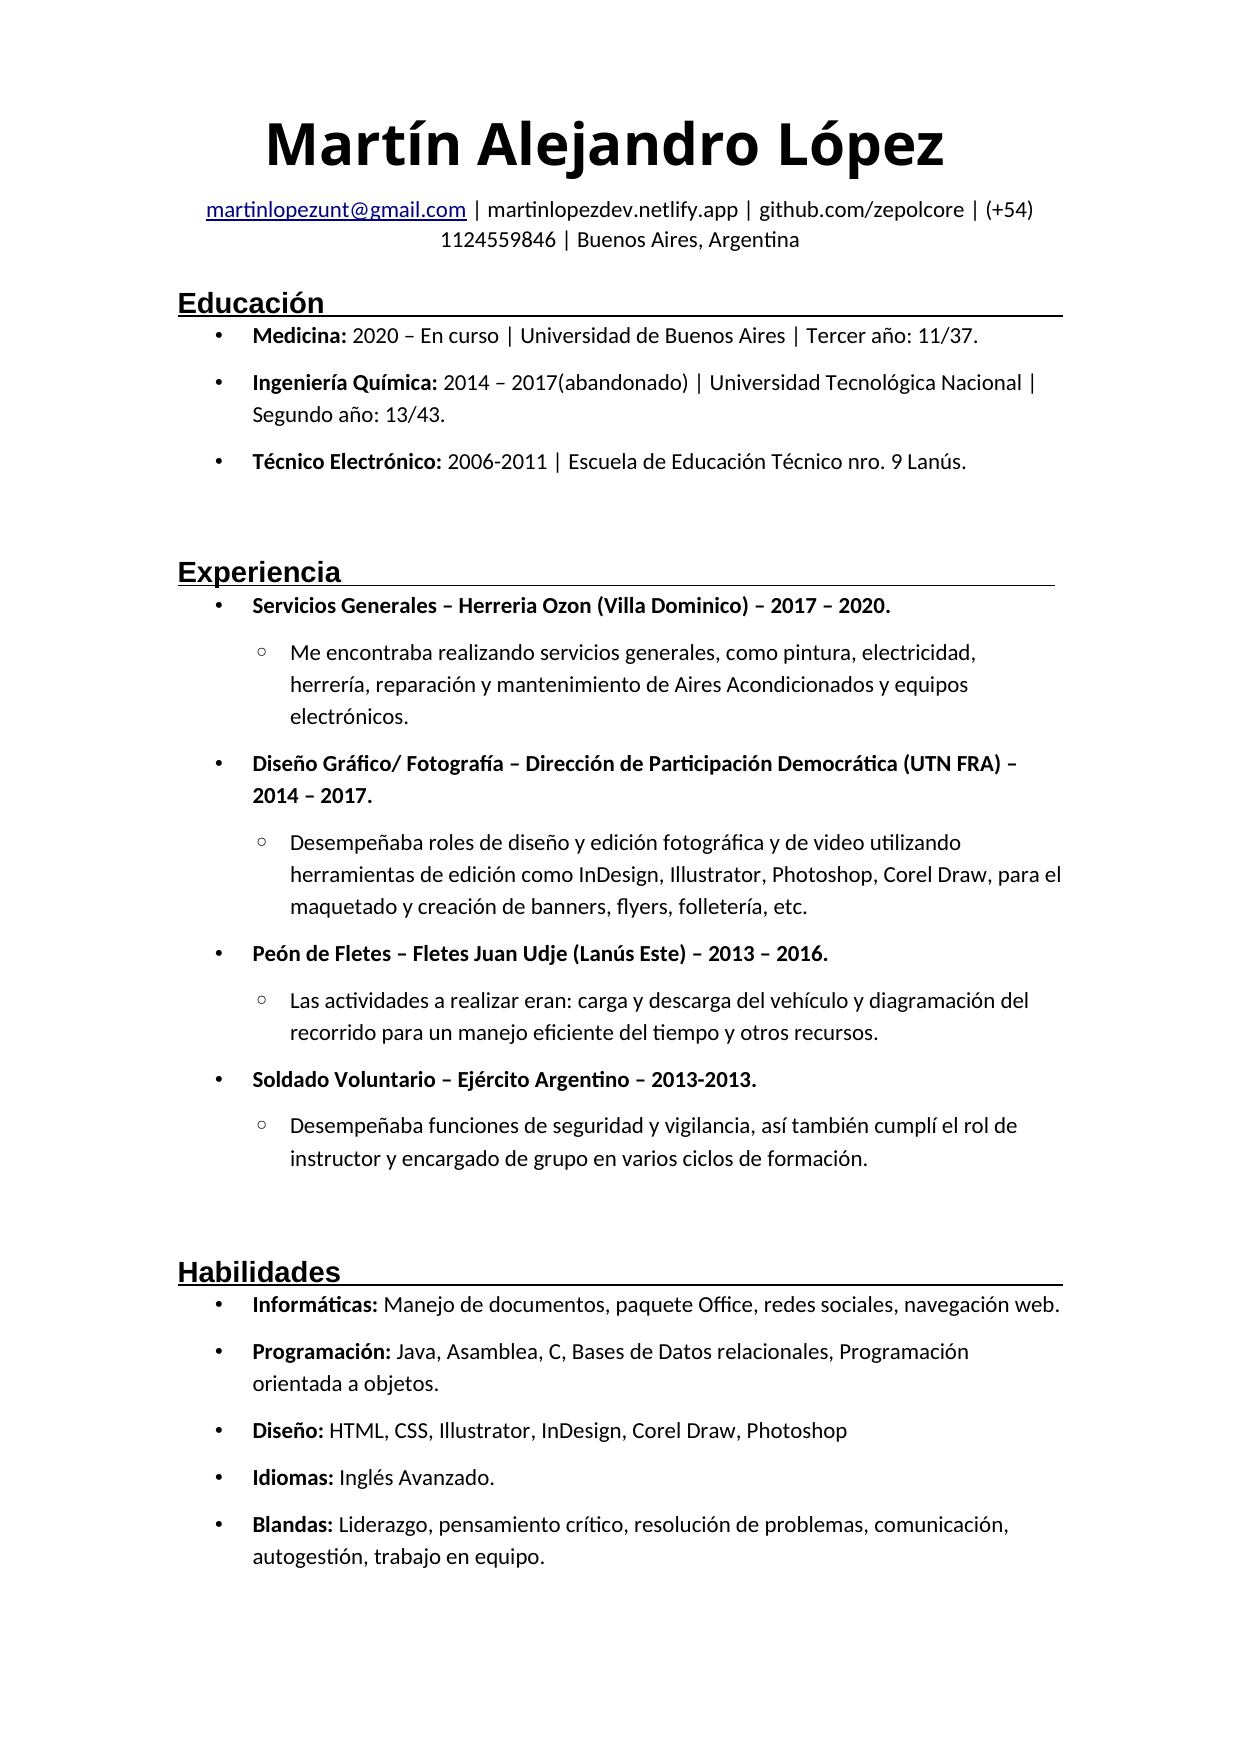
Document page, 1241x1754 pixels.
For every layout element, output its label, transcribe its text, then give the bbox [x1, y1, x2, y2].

list Idiomas: Inglés Avanzado. [215, 1463, 1063, 1491]
list Soldado Voluntario – Ejército Argentino – 2013-2013. [215, 1065, 1063, 1093]
list Ingeniería Química: 2014 – 2017(abandonado) | Universidad Tecnológica Nacional | Segundo año: 13/43. [215, 368, 1063, 428]
list Servicios Generales – Herreria Ozon (Villa Dominico) – 2017 – 2020. [215, 591, 1063, 619]
list Diseño Gráfico/ Fotografía – Dirección de Participación Democrática (UTN FRA) – 2014 – 2017. [215, 749, 1063, 809]
list Medicina: 2020 – En curso | Universidad de Buenos Aires | Tercer año: 11/37. [215, 322, 1063, 349]
subtitle Habilidades [177, 1255, 1063, 1284]
list Informáticas: Manejo de documentos, paquete Office, redes sociales, navegación web. [215, 1291, 1063, 1319]
text martinlopezunt@gmail.com | martinlopezdev.netlify.app | github.com/zepolcore | (+54) 1124559846 | Buenos Aires, Argentina [177, 195, 1063, 253]
list Peón de Fletes – Fletes Juan Udje (Lanús Este) – 2013 – 2016. [215, 939, 1063, 967]
list Me encontraba realizando servicios generales, como pintura, electricidad, herrería, reparación y mantenimiento de Aires Acondicionados y equipos electrónicos. [252, 638, 1063, 730]
title Martín Alejandro López [177, 103, 1032, 183]
list Blandas: Liderazgo, pensamiento crítico, resolución de problemas, comunicación, autogestión, trabajo en equipo. [215, 1510, 1063, 1570]
list Programación: Java, Asamblea, C, Bases de Datos relacionales, Programación orientada a objetos. [215, 1337, 1063, 1398]
subtitle Experiencia [177, 555, 1063, 589]
list Técnico Electrónico: 2006-2011 | Escuela de Educación Técnico nro. 9 Lanús. [215, 447, 1063, 475]
list Diseño: HTML, CSS, Illustrator, InDesign, Corel Draw, Photoshop [215, 1416, 1063, 1444]
subtitle [177, 1285, 1063, 1289]
list Las actividades a realizar eran: carga y descarga del vehículo y diagramación del recorrido para un manejo eficiente del tiempo y otros recursos. [252, 986, 1063, 1046]
subtitle Educación [177, 286, 1063, 315]
list Desempeñaba roles de diseño y edición fotográfica y de video utilizando herramientas de edición como InDesign, Illustrator, Photoshop, Corel Draw, para el maquetado y creación de banners, flyers, folletería, etc. [252, 828, 1063, 920]
list Desempeñaba funciones de seguridad y vigilancia, así también cumplí el rol de instructor y encargado de grupo en varios ciclos de formación. [252, 1111, 1063, 1172]
